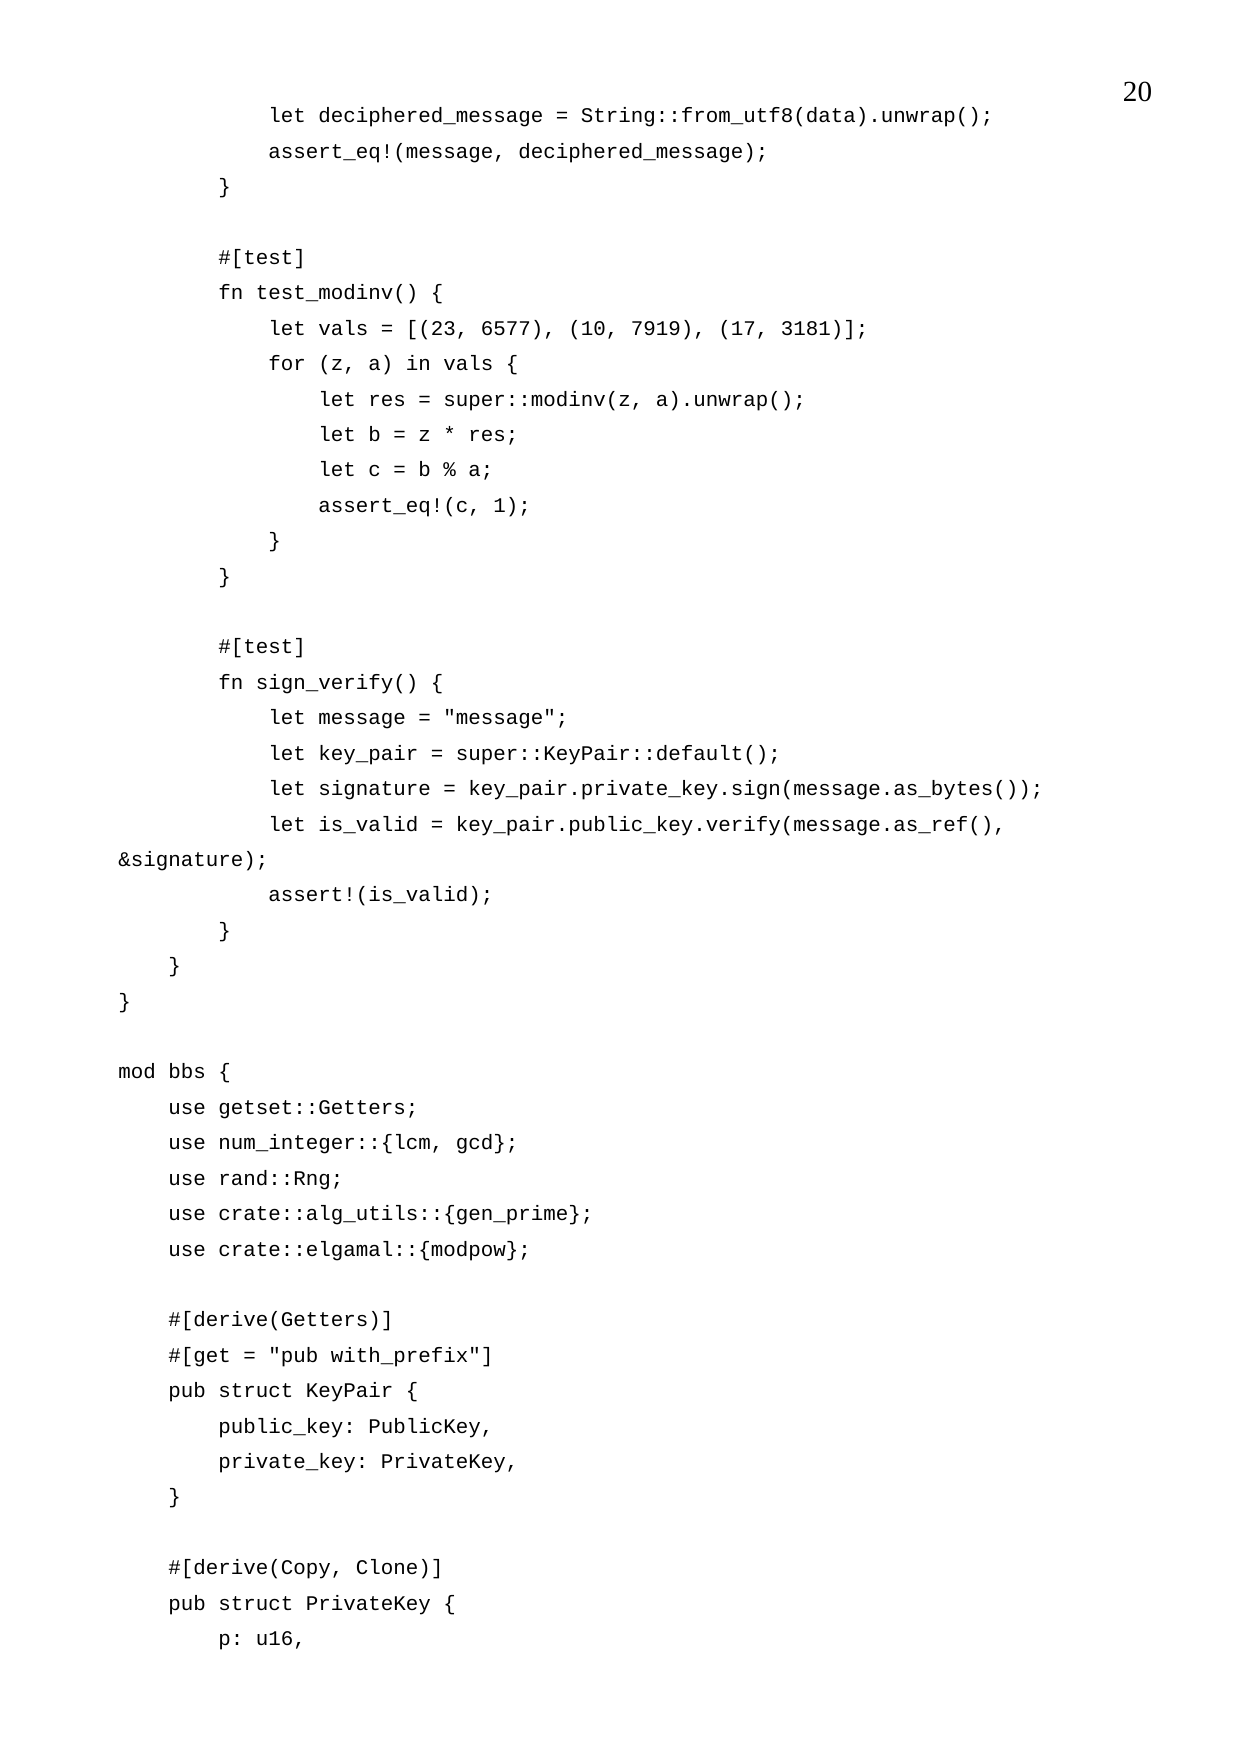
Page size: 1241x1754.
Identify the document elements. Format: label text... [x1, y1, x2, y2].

text use rand::Rng; [118, 1168, 1122, 1191]
text p: u16, [118, 1628, 1122, 1652]
text let deciphered_message = String::from_utf8(data).unwrap(); [118, 105, 1122, 129]
text #[derive(Getters)] [118, 1309, 1122, 1333]
text } [118, 530, 1122, 554]
text } [118, 566, 1122, 589]
text } [118, 1486, 1122, 1510]
text } [118, 991, 1122, 1014]
text assert!(is_valid); [118, 884, 1122, 908]
text let key_pair = super::KeyPair::default(); [118, 743, 1122, 766]
text use num_integer::{lcm, gcd}; [118, 1132, 1122, 1156]
text #[get = "pub with_prefix"] [118, 1345, 1122, 1368]
text fn sign_verify() { [118, 672, 1122, 696]
text private_key: PrivateKey, [118, 1451, 1122, 1475]
text pub struct PrivateKey { [118, 1593, 1122, 1616]
text use crate::alg_utils::{gen_prime}; [118, 1203, 1122, 1227]
text let signature = key_pair.private_key.sign(message.as_bytes()); [118, 778, 1122, 802]
text } [118, 920, 1122, 943]
text #[test] [118, 636, 1122, 660]
text let b = z * res; [118, 424, 1122, 448]
text let c = b % a; [118, 459, 1122, 483]
text assert_eq!(message, deciphered_message); [118, 141, 1122, 164]
text mod bbs { [118, 1061, 1122, 1085]
text } [118, 955, 1122, 979]
text assert_eq!(c, 1); [118, 495, 1122, 518]
text public_key: PublicKey, [118, 1416, 1122, 1439]
text pub struct KeyPair { [118, 1380, 1122, 1404]
text let is_valid = key_pair.public_key.verify(message.as_ref(), &signature); [118, 813, 1122, 873]
text use getset::Getters; [118, 1097, 1122, 1121]
text use crate::elgamal::{modpow}; [118, 1238, 1122, 1262]
text let vals = [(23, 6577), (10, 7919), (17, 3181)]; [118, 318, 1122, 341]
text #[test] [118, 247, 1122, 271]
text let message = "message"; [118, 707, 1122, 731]
text fn test_modinv() { [118, 282, 1122, 306]
text } [118, 176, 1122, 200]
text let res = super::modinv(z, a).unwrap(); [118, 388, 1122, 412]
text #[derive(Copy, Clone)] [118, 1557, 1122, 1581]
text for (z, a) in vals { [118, 353, 1122, 377]
